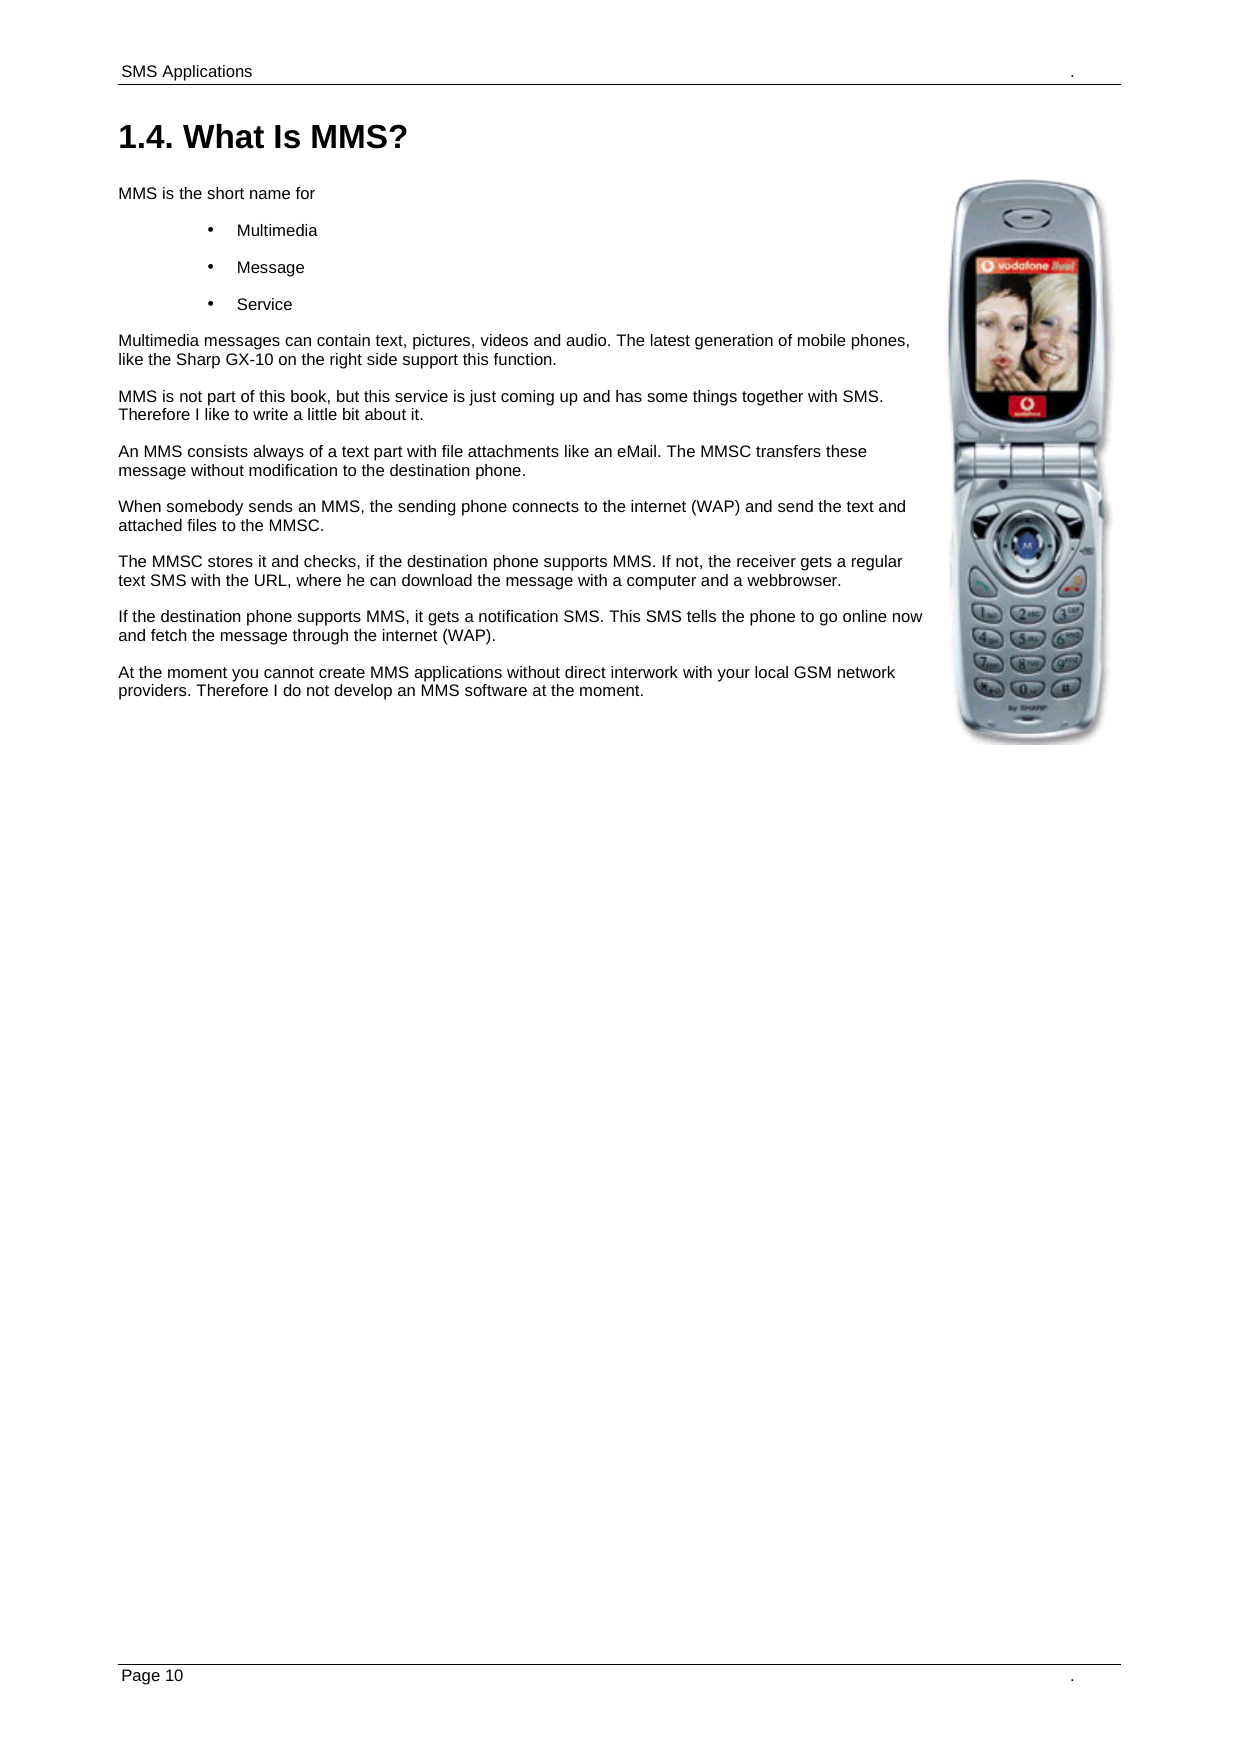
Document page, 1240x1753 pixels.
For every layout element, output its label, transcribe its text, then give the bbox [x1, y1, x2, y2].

list Multimedia [207, 221, 931, 240]
text An MMS consists always of a text part with file attachments like an eMail. The MMSC transfers these message without modification to the destination phone. [118, 442, 931, 479]
text MMS is the short name for [118, 184, 931, 203]
picture [931, 175, 1122, 745]
text The MMSC stores it and checks, if the destination phone supports MMS. If not, the receiver gets a regular text SMS with the URL, where he can download the message with a computer and a webbrowser. [118, 552, 931, 590]
text At the moment you cannot create MMS applications without direct interwork with your local GSM network providers. Therefore I do not develop an MMS software at the moment. [118, 663, 931, 700]
text Multimedia messages can contain text, pictures, videos and audio. The latest generation of mobile phones, like the Sharp GX-10 on the right side support this function. [118, 332, 931, 369]
list Service [207, 295, 931, 314]
text MMS is not part of this book, but this service is just coming up and has some things together with SMS. Therefore I like to write a little bit about it. [118, 387, 931, 424]
text When somebody sends an MMS, the sending phone connects to the internet (WAP) and send the text and attached files to the MMSC. [118, 497, 931, 535]
text If the destination phone supports MMS, it gets a notification SMS. This SMS tells the phone to go online now and fetch the message through the internet (WAP). [118, 608, 931, 645]
list Message [207, 258, 931, 277]
subtitle What Is MMS? [118, 118, 1121, 155]
